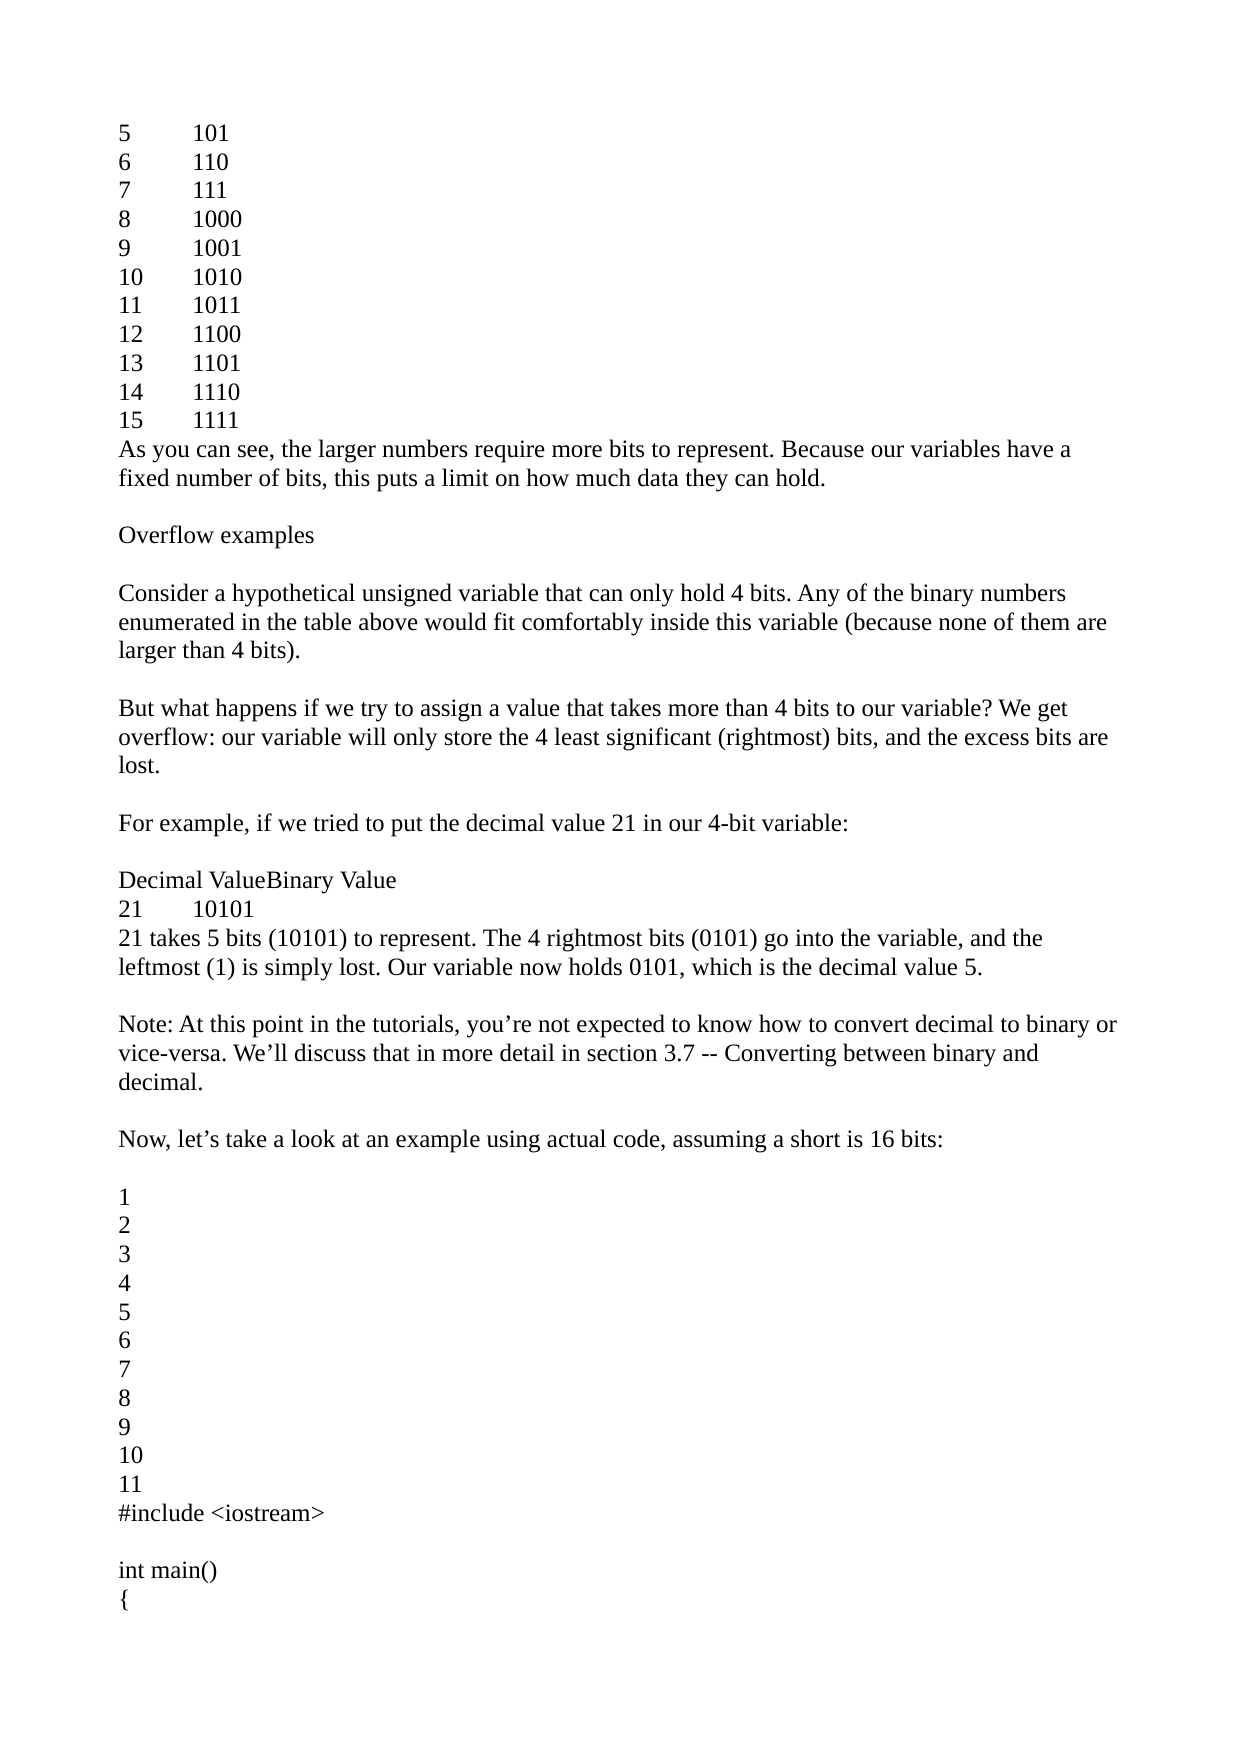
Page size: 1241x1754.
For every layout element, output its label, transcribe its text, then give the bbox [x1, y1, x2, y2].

text 6 110 [118, 147, 1122, 176]
text 13 1101 [118, 348, 1122, 377]
text 21 takes 5 bits (10101) to represent. The 4 rightmost bits (0101) go into the variable, and the leftmost (1) is simply lost. Our variable now holds 0101, which is the decimal value 5. [118, 923, 1122, 981]
text 10 1010 [118, 262, 1122, 291]
text 15 1111 [118, 406, 1122, 434]
text 1 [118, 1182, 1122, 1211]
text int main() [118, 1556, 1122, 1584]
text 21 10101 [118, 894, 1122, 923]
text 9 [118, 1412, 1122, 1441]
text 5 101 [118, 118, 1122, 147]
text 3 [118, 1239, 1122, 1268]
text #include <iostream> [118, 1498, 1122, 1527]
text 4 [118, 1268, 1122, 1297]
text For example, if we tried to put the decimal value 21 in our 4-bit variable: [118, 808, 1122, 837]
text Note: At this point in the tutorials, you’re not expected to know how to convert decimal to binary or vice-versa. We’ll discuss that in more detail in section 3.7 -- Converting between binary and decimal. [118, 1009, 1122, 1096]
text 14 1110 [118, 377, 1122, 406]
text 10 [118, 1441, 1122, 1469]
text Now, let’s take a look at an example using actual code, assuming a short is 16 bits: [118, 1124, 1122, 1153]
text 7 [118, 1354, 1122, 1383]
text Consider a hypothetical unsigned variable that can only hold 4 bits. Any of the binary numbers enumerated in the table above would fit comfortably inside this variable (because none of them are larger than 4 bits). [118, 578, 1122, 664]
text 11 1011 [118, 291, 1122, 319]
text 7 111 [118, 176, 1122, 204]
text 9 1001 [118, 233, 1122, 262]
text As you can see, the larger numbers require more bits to represent. Because our variables have a fixed number of bits, this puts a limit on how much data they can hold. [118, 434, 1122, 492]
text 6 [118, 1326, 1122, 1354]
text Decimal Value Binary Value [118, 866, 1122, 894]
text 8 1000 [118, 204, 1122, 233]
text 12 1100 [118, 319, 1122, 348]
text 11 [118, 1469, 1122, 1498]
text 5 [118, 1297, 1122, 1326]
text 2 [118, 1211, 1122, 1239]
text Overflow examples [118, 521, 1122, 549]
text But what happens if we try to assign a value that takes more than 4 bits to our variable? We get overflow: our variable will only store the 4 least significant (rightmost) bits, and the excess bits are lost. [118, 693, 1122, 779]
text { [118, 1584, 1122, 1613]
text 8 [118, 1383, 1122, 1412]
